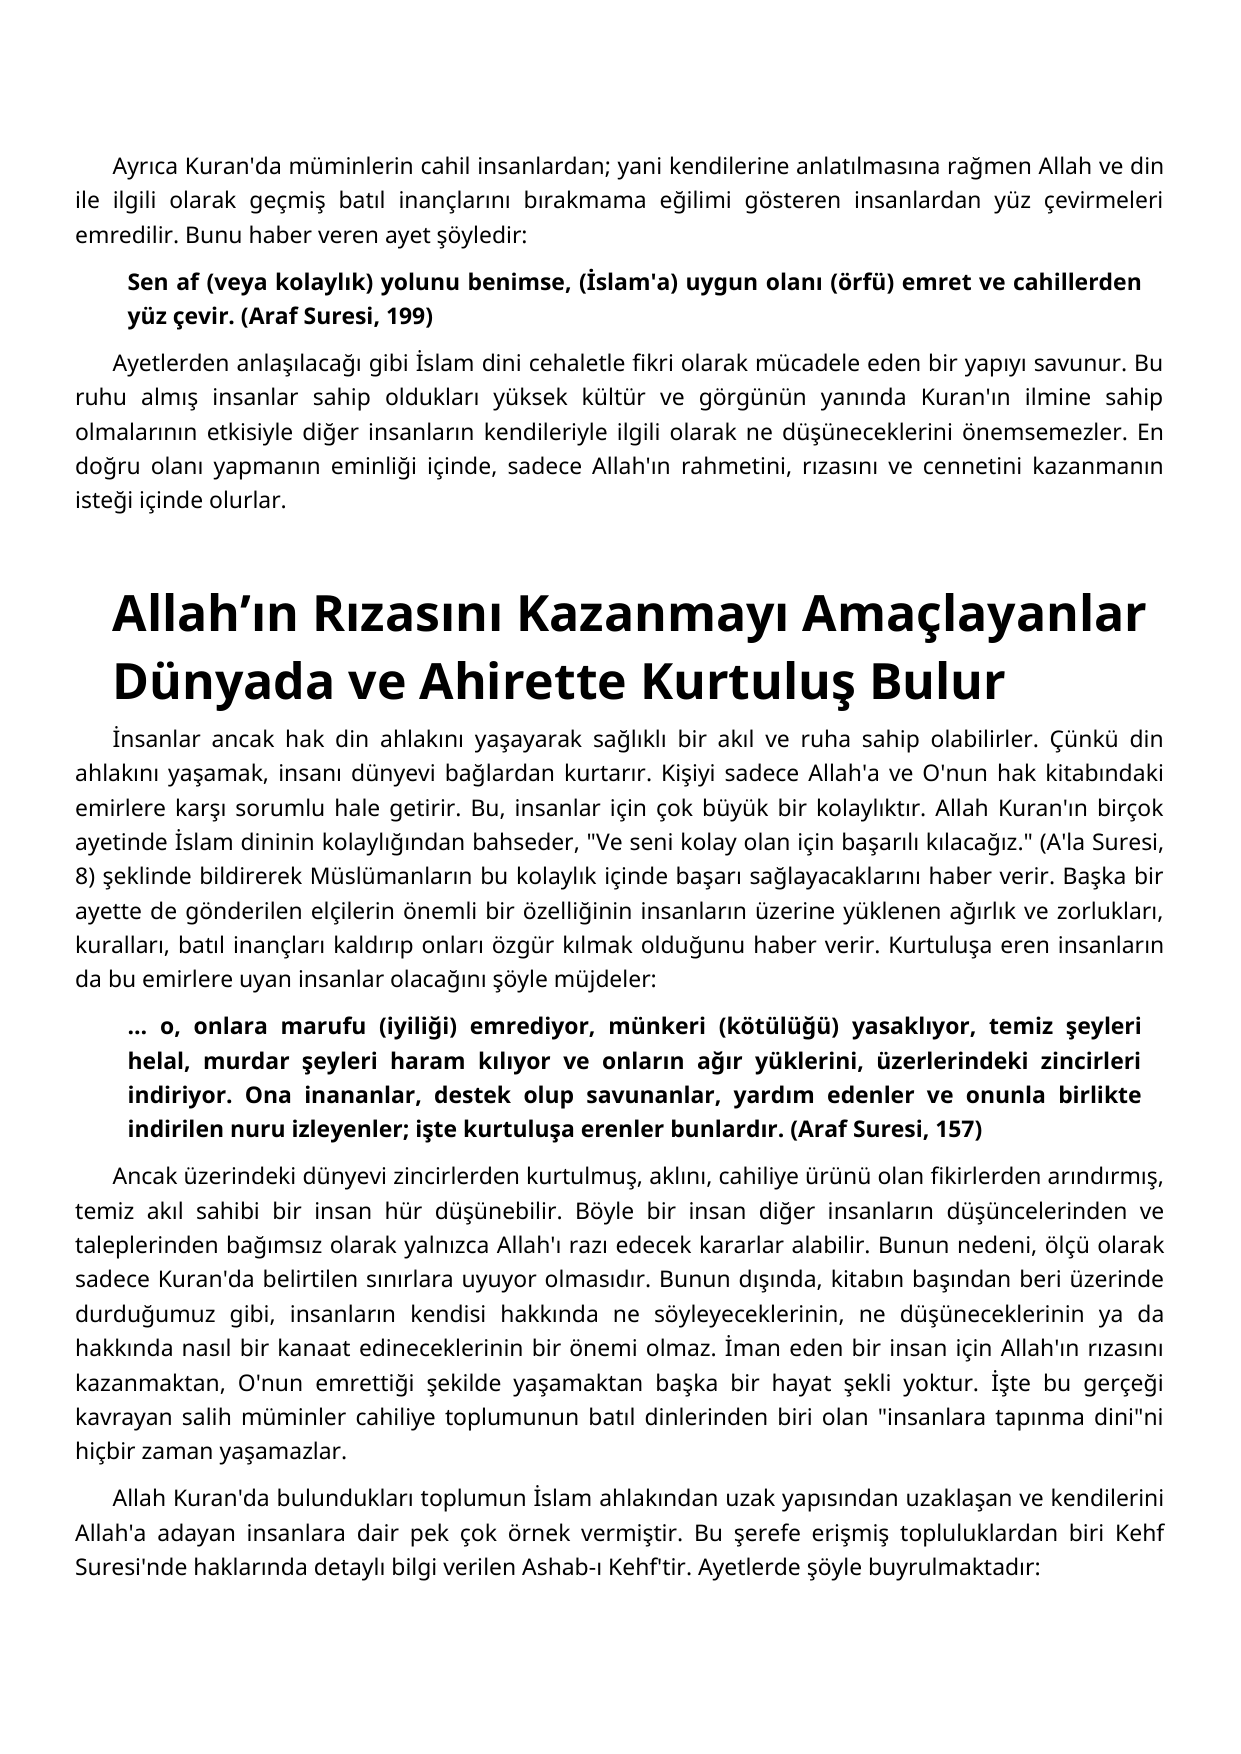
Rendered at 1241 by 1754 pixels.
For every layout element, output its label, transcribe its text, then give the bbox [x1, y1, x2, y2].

text … o, onlara marufu (iyiliği) emrediyor, münkeri (kötülüğü) yasaklıyor, temiz şeyleri helal, murdar şeyleri haram kılıyor ve onların ağır yüklerini, üzerlerindeki zincirleri indiriyor. Ona inananlar, destek olup savunanlar, yardım edenler ve onunla birlikte indirilen nuru izleyenler; işte kurtuluşa erenler bunlardır. (Araf Suresi, 157) [127, 1010, 1143, 1144]
text Sen af (veya kolaylık) yolunu benimse, (İslam'a) uygun olanı (örfü) emret ve cahillerden yüz çevir. (Araf Suresi, 199) [127, 266, 1143, 331]
subtitle Allah’ın Rızasını Kazanmayı Amaçlayanlar Dünyada ve Ahirette Kurtuluş Bulur [112, 578, 1165, 714]
text Allah Kuran'da bulundukları toplumun İslam ahlakından uzak yapısından uzaklaşan ve kendilerini Allah'a adayan insanlara dair pek çok örnek vermiştir. Bu şerefe erişmiş topluluklardan biri Kehf Suresi'nde haklarında detaylı bilgi verilen Ashab-ı Kehf'tir. Ayetlerde şöyle buyrulmaktadır: [75, 1482, 1165, 1582]
text Ayrıca Kuran'da müminlerin cahil insanlardan; yani kendilerine anlatılmasına rağmen Allah ve din ile ilgili olarak geçmiş batıl inançlarını bırakmama eğilimi gösteren insanlardan yüz çevirmeleri emredilir. Bunu haber veren ayet şöyledir: [75, 150, 1165, 250]
text Ancak üzerindeki dünyevi zincirlerden kurtulmuş, aklını, cahiliye ürünü olan fikirlerden arındırmış, temiz akıl sahibi bir insan hür düşünebilir. Böyle bir insan diğer insanların düşüncelerinden ve taleplerinden bağımsız olarak yalnızca Allah'ı razı edecek kararlar alabilir. Bunun nedeni, ölçü olarak sadece Kuran'da belirtilen sınırlara uyuyor olmasıdır. Bunun dışında, kitabın başından beri üzerinde durduğumuz gibi, insanların kendisi hakkında ne söyleyeceklerinin, ne düşüneceklerinin ya da hakkında nasıl bir kanaat edineceklerinin bir önemi olmaz. İman eden bir insan için Allah'ın rızasını kazanmaktan, O'nun emrettiği şekilde yaşamaktan başka bir hayat şekli yoktur. İşte bu gerçeği kavrayan salih müminler cahiliye toplumunun batıl dinlerinden biri olan "insanlara tapınma dini"ni hiçbir zaman yaşamazlar. [75, 1160, 1165, 1466]
text İnsanlar ancak hak din ahlakını yaşayarak sağlıklı bir akıl ve ruha sahip olabilirler. Çünkü din ahlakını yaşamak, insanı dünyevi bağlardan kurtarır. Kişiyi sadece Allah'a ve O'nun hak kitabındaki emirlere karşı sorumlu hale getirir. Bu, insanlar için çok büyük bir kolaylıktır. Allah Kuran'ın birçok ayetinde İslam dininin kolaylığından bahseder, "Ve seni kolay olan için başarılı kılacağız." (A'la Suresi, 8) şeklinde bildirerek Müslümanların bu kolaylık içinde başarı sağlayacaklarını haber verir. Başka bir ayette de gönderilen elçilerin önemli bir özelliğinin insanların üzerine yüklenen ağırlık ve zorlukları, kuralları, batıl inançları kaldırıp onları özgür kılmak olduğunu haber verir. Kurtuluşa eren insanların da bu emirlere uyan insanlar olacağını şöyle müjdeler: [75, 723, 1165, 994]
text Ayetlerden anlaşılacağı gibi İslam dini cehaletle fikri olarak mücadele eden bir yapıyı savunur. Bu ruhu almış insanlar sahip oldukları yüksek kültür ve görgünün yanında Kuran'ın ilmine sahip olmalarının etkisiyle diğer insanların kendileriyle ilgili olarak ne düşüneceklerini önemsemezler. En doğru olanı yapmanın eminliği içinde, sadece Allah'ın rahmetini, rızasını ve cennetini kazanmanın isteği içinde olurlar. [75, 347, 1165, 516]
